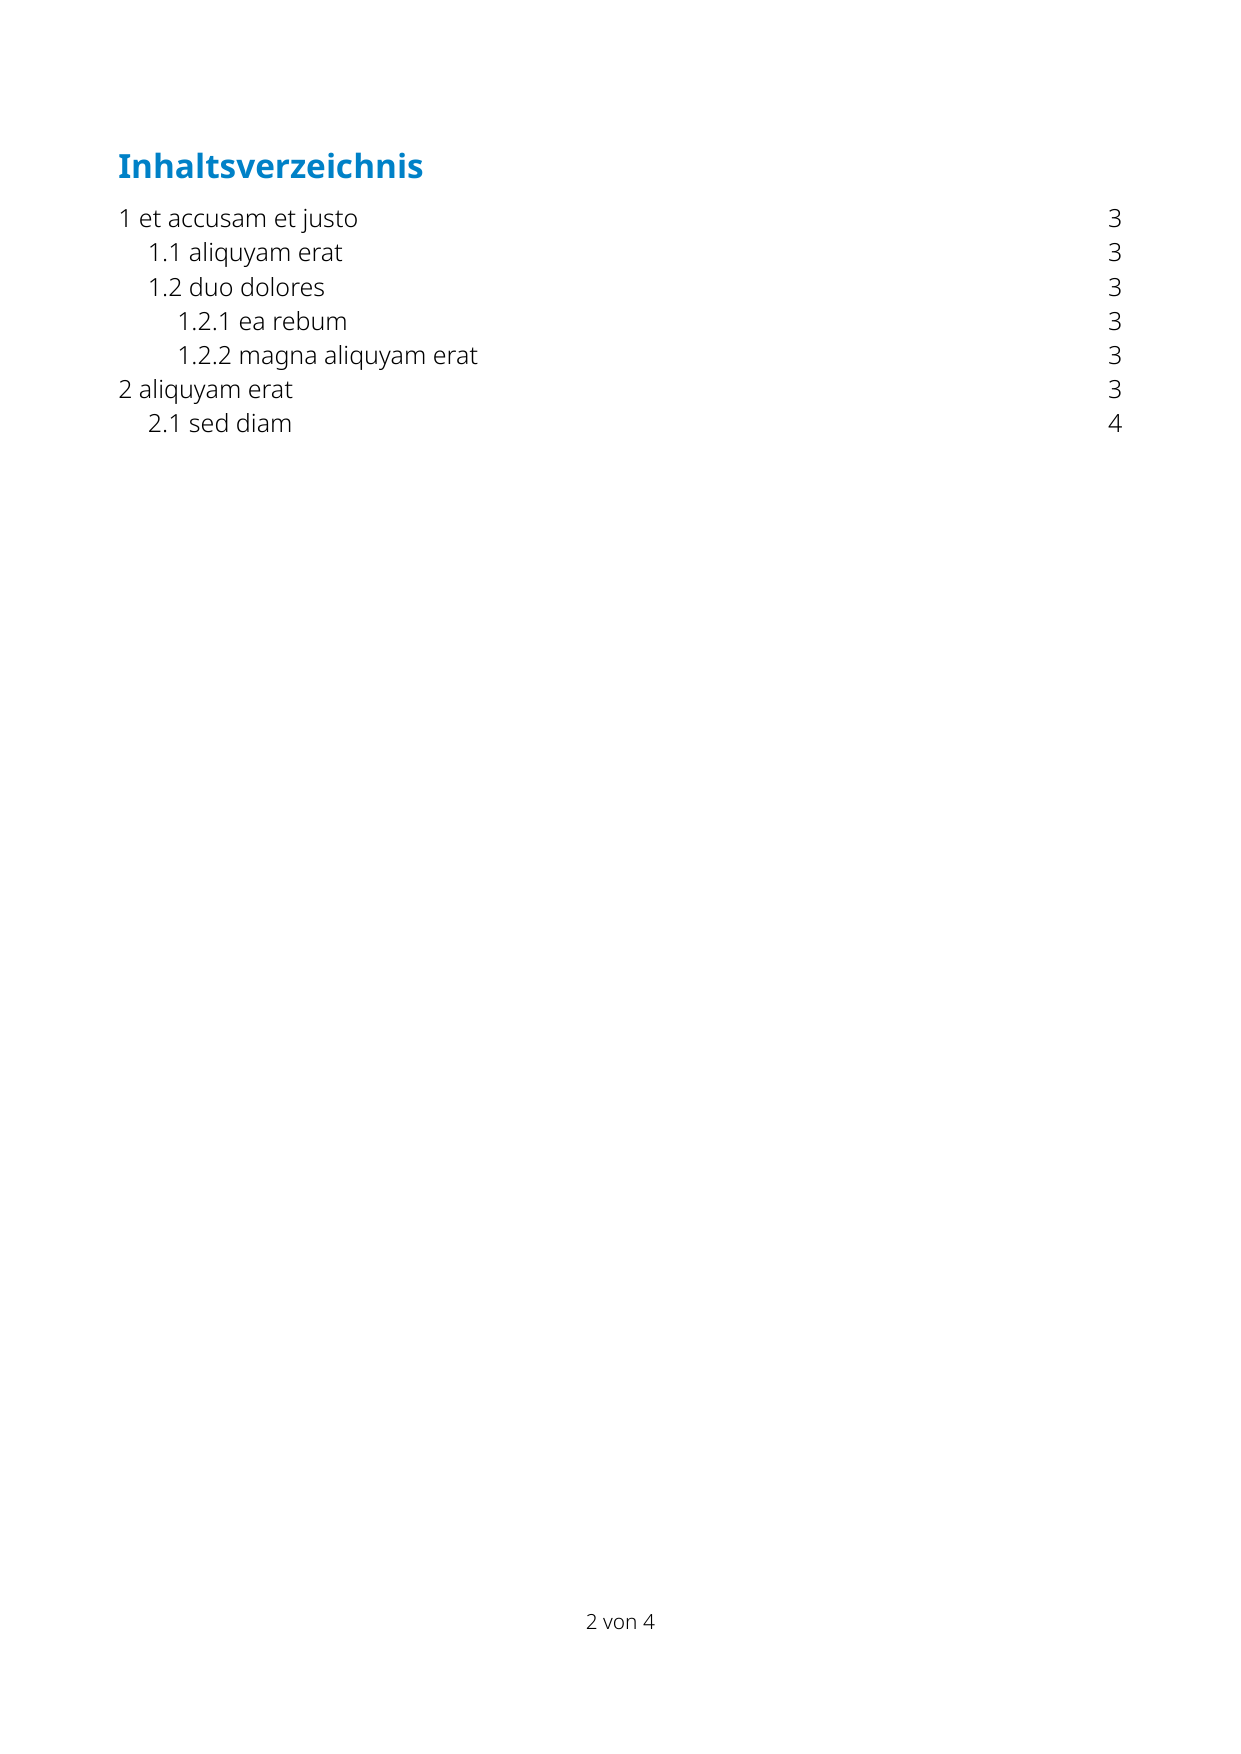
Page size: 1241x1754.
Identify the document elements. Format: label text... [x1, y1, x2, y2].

text 1 et accusam et justo 3 [118, 201, 1122, 235]
subtitle Inhaltsverzeichnis [118, 143, 1122, 188]
text 1.2.1 ea rebum 3 [177, 303, 1122, 337]
text 2.1 sed diam 4 [148, 405, 1122, 439]
text 1.2.2 magna aliquyam erat 3 [177, 337, 1122, 371]
text 2 aliquyam erat 3 [118, 371, 1122, 405]
text 1.2 duo dolores 3 [148, 269, 1122, 303]
text 1.1 aliquyam erat 3 [148, 235, 1122, 269]
